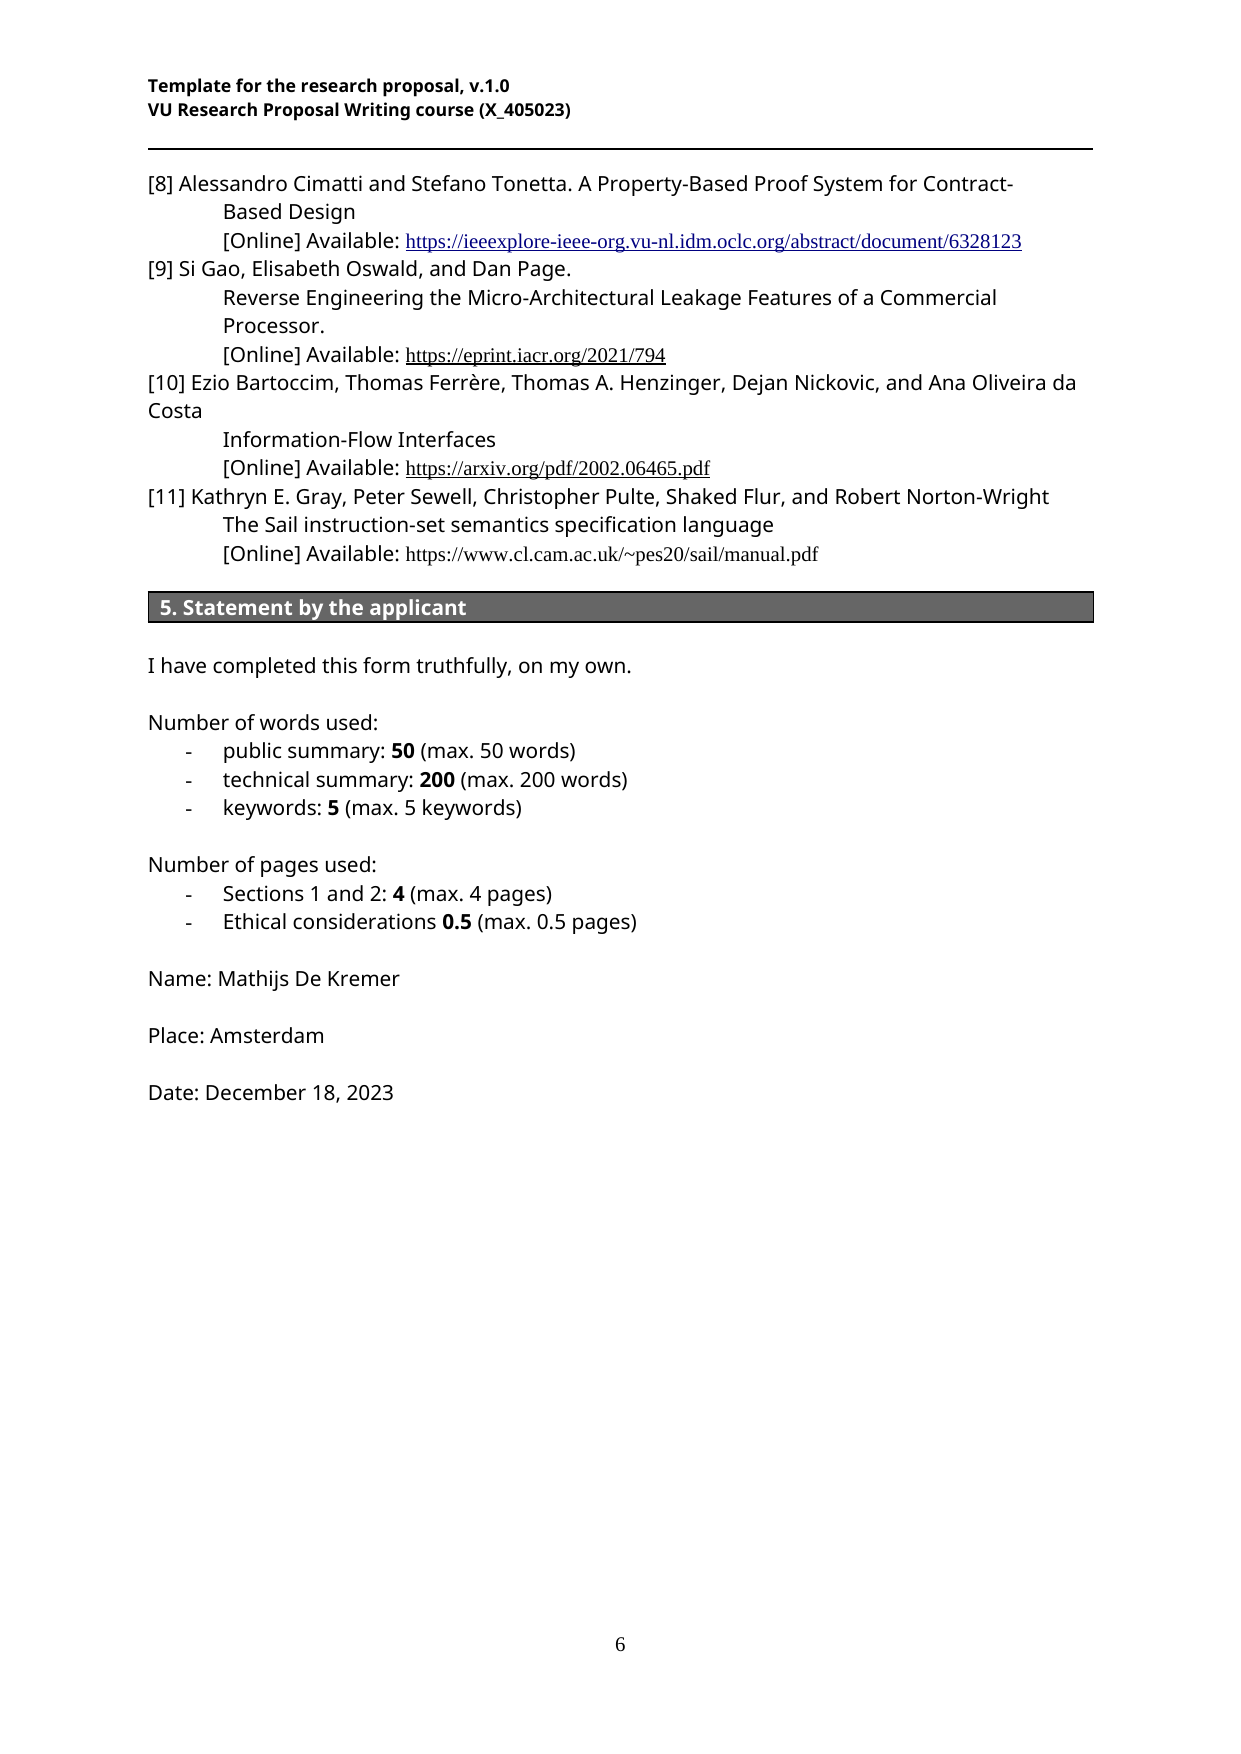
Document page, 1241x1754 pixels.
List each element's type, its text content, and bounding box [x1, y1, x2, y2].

text I have completed this form truthfully, on my own. [148, 651, 1093, 680]
text Number of pages used: [148, 850, 1093, 879]
table_header 5. Statement by the applicant [149, 593, 1093, 621]
text Place: Amsterdam [148, 1021, 1093, 1049]
text [Online] Available: https://ieeexplore-ieee-org.vu-nl.idm.oclc.org/abstract/document/6328123 [148, 226, 1093, 254]
text [10] Ezio Bartoccim, Thomas Ferrère, Thomas A. Henzinger, Dejan Nickovic, and Ana Oliveira da Costa [148, 368, 1093, 425]
text Reverse Engineering the Micro-Architectural Leakage Features of a Commercial Processor. [148, 283, 1093, 340]
text [Online] Available: https://arxiv.org/pdf/2002.06465.pdf [148, 453, 1093, 482]
list technical summary: 200 (max. 200 words) [185, 765, 1093, 793]
text Number of words used: [148, 708, 1093, 737]
list keywords: 5 (max. 5 keywords) [185, 793, 1093, 822]
text Name: Mathijs De Kremer [148, 964, 1093, 992]
text [8] Alessandro Cimatti and Stefano Tonetta. A Property-Based Proof System for Contract- Based Design [148, 169, 1093, 226]
text [Online] Available: https://eprint.iacr.org/2021/794 [148, 340, 1093, 368]
text [9] Si Gao, Elisabeth Oswald, and Dan Page. [148, 254, 1093, 283]
text Information-Flow Interfaces [148, 425, 1093, 453]
text The Sail instruction-set semantics specification language [148, 510, 1093, 539]
list Sections 1 and 2: 4 (max. 4 pages) [185, 879, 1093, 907]
list public summary: 50 (max. 50 words) [185, 737, 1093, 765]
text Date: December 18, 2023 [148, 1078, 1093, 1106]
text [11] Kathryn E. Gray, Peter Sewell, Christopher Pulte, Shaked Flur, and Robert Norton-Wright [148, 482, 1093, 510]
text [Online] Available: https://www.cl.cam.ac.uk/~pes20/sail/manual.pdf [148, 539, 1093, 567]
list Ethical considerations 0.5 (max. 0.5 pages) [185, 907, 1093, 936]
